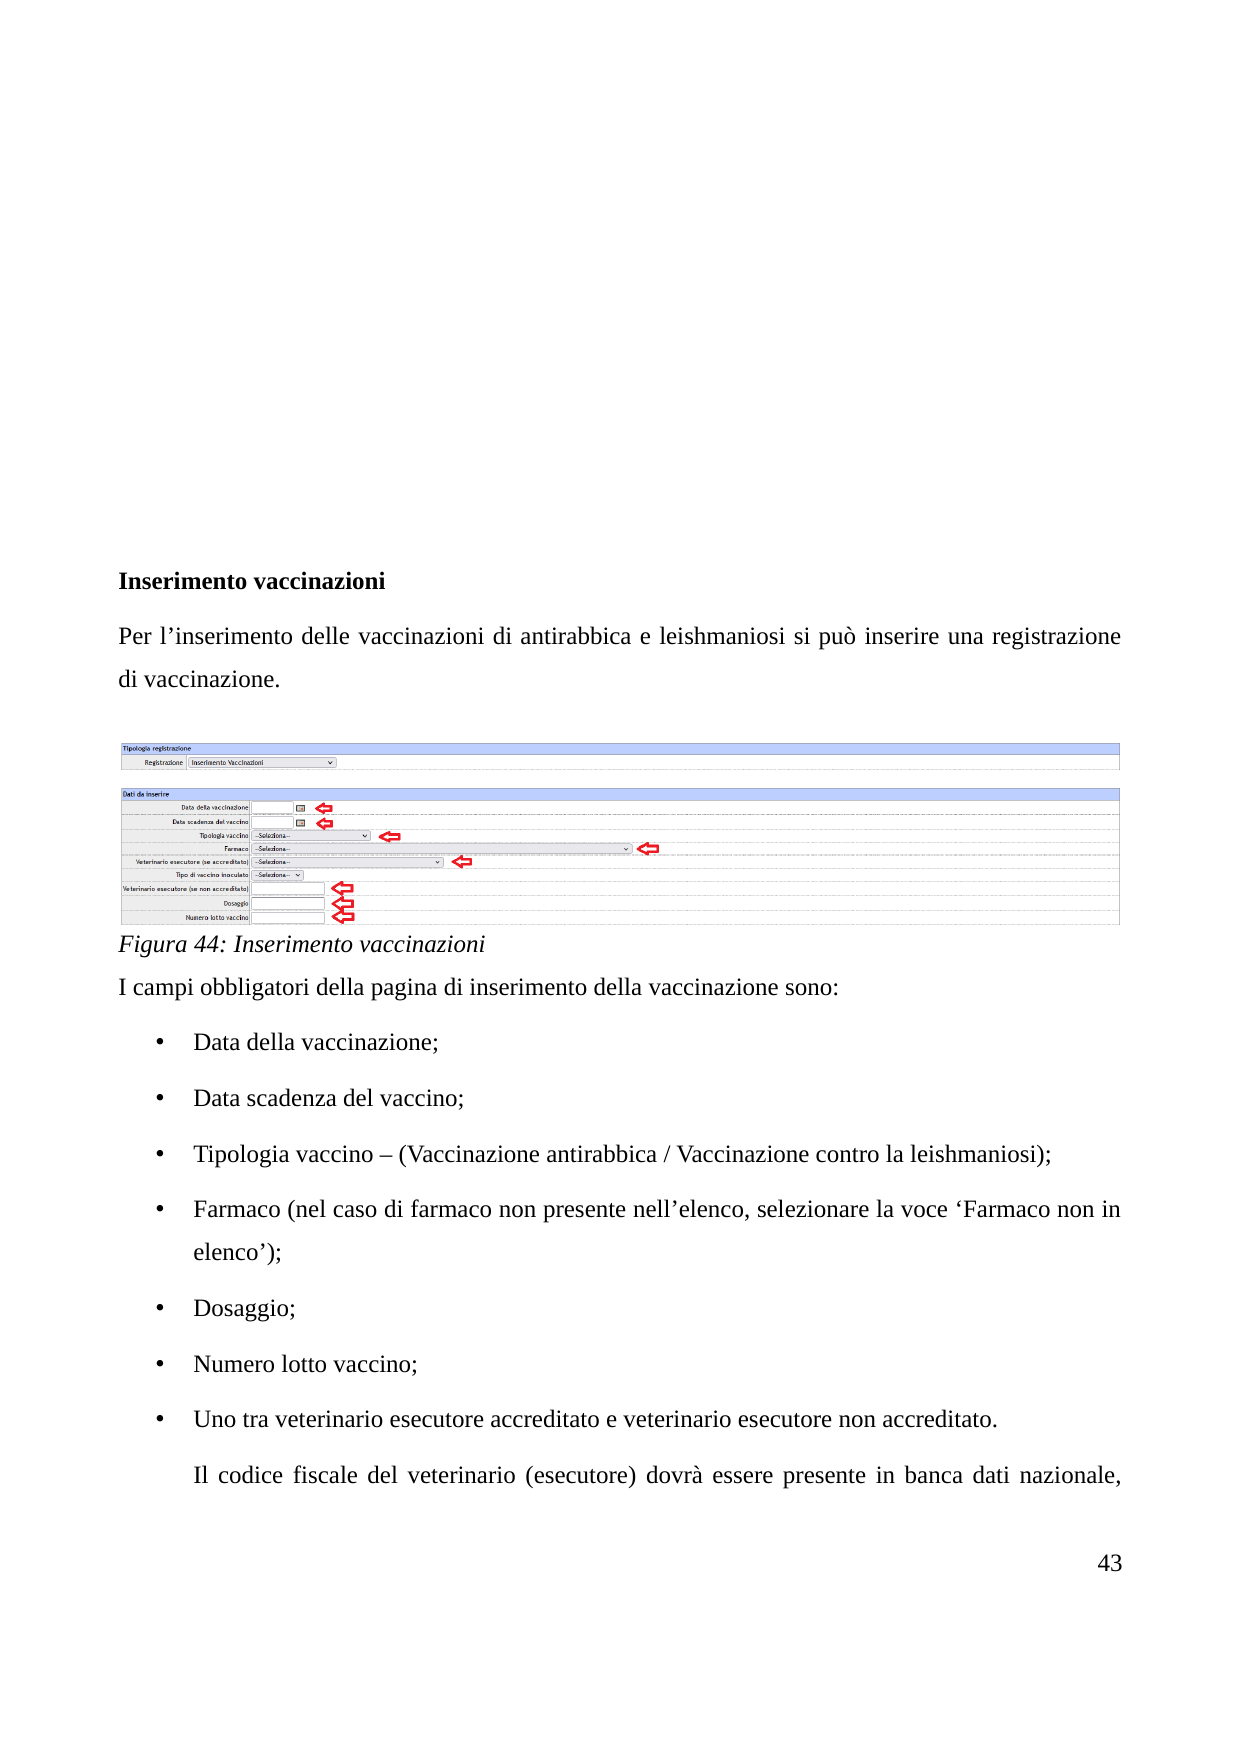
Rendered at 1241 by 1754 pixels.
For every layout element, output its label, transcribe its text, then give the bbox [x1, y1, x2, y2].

text Figura 44: Inserimento vaccinazioni [118, 929, 1122, 957]
list Dosaggio; [156, 1293, 1122, 1322]
text [118, 720, 1122, 732]
list Data della vaccinazione; [156, 1027, 1122, 1056]
list Uno tra veterinario esecutore accreditato e veterinario esecutore non accreditato. [156, 1404, 1122, 1433]
text Per l’inserimento delle vaccinazioni di antirabbica e leishmaniosi si può inserire una registrazione di vaccinazione. [118, 621, 1122, 693]
list Data scadenza del vaccino; [156, 1083, 1122, 1112]
list Il codice fiscale del veterinario (esecutore) dovrà essere presente in banca dati nazionale, [156, 1460, 1122, 1489]
text Inserimento vaccinazioni [118, 566, 1122, 594]
text I campi obbligatori della pagina di inserimento della vaccinazione sono: [118, 957, 1122, 1001]
list Farmaco (nel caso di farmaco non presente nell’elenco, selezionare la voce ‘Farmaco non in elenco’); [156, 1194, 1122, 1266]
list Tipologia vaccino – (Vaccinazione antirabbica / Vaccinazione contro la leishmaniosi); [156, 1139, 1122, 1167]
list Numero lotto vaccino; [156, 1349, 1122, 1377]
